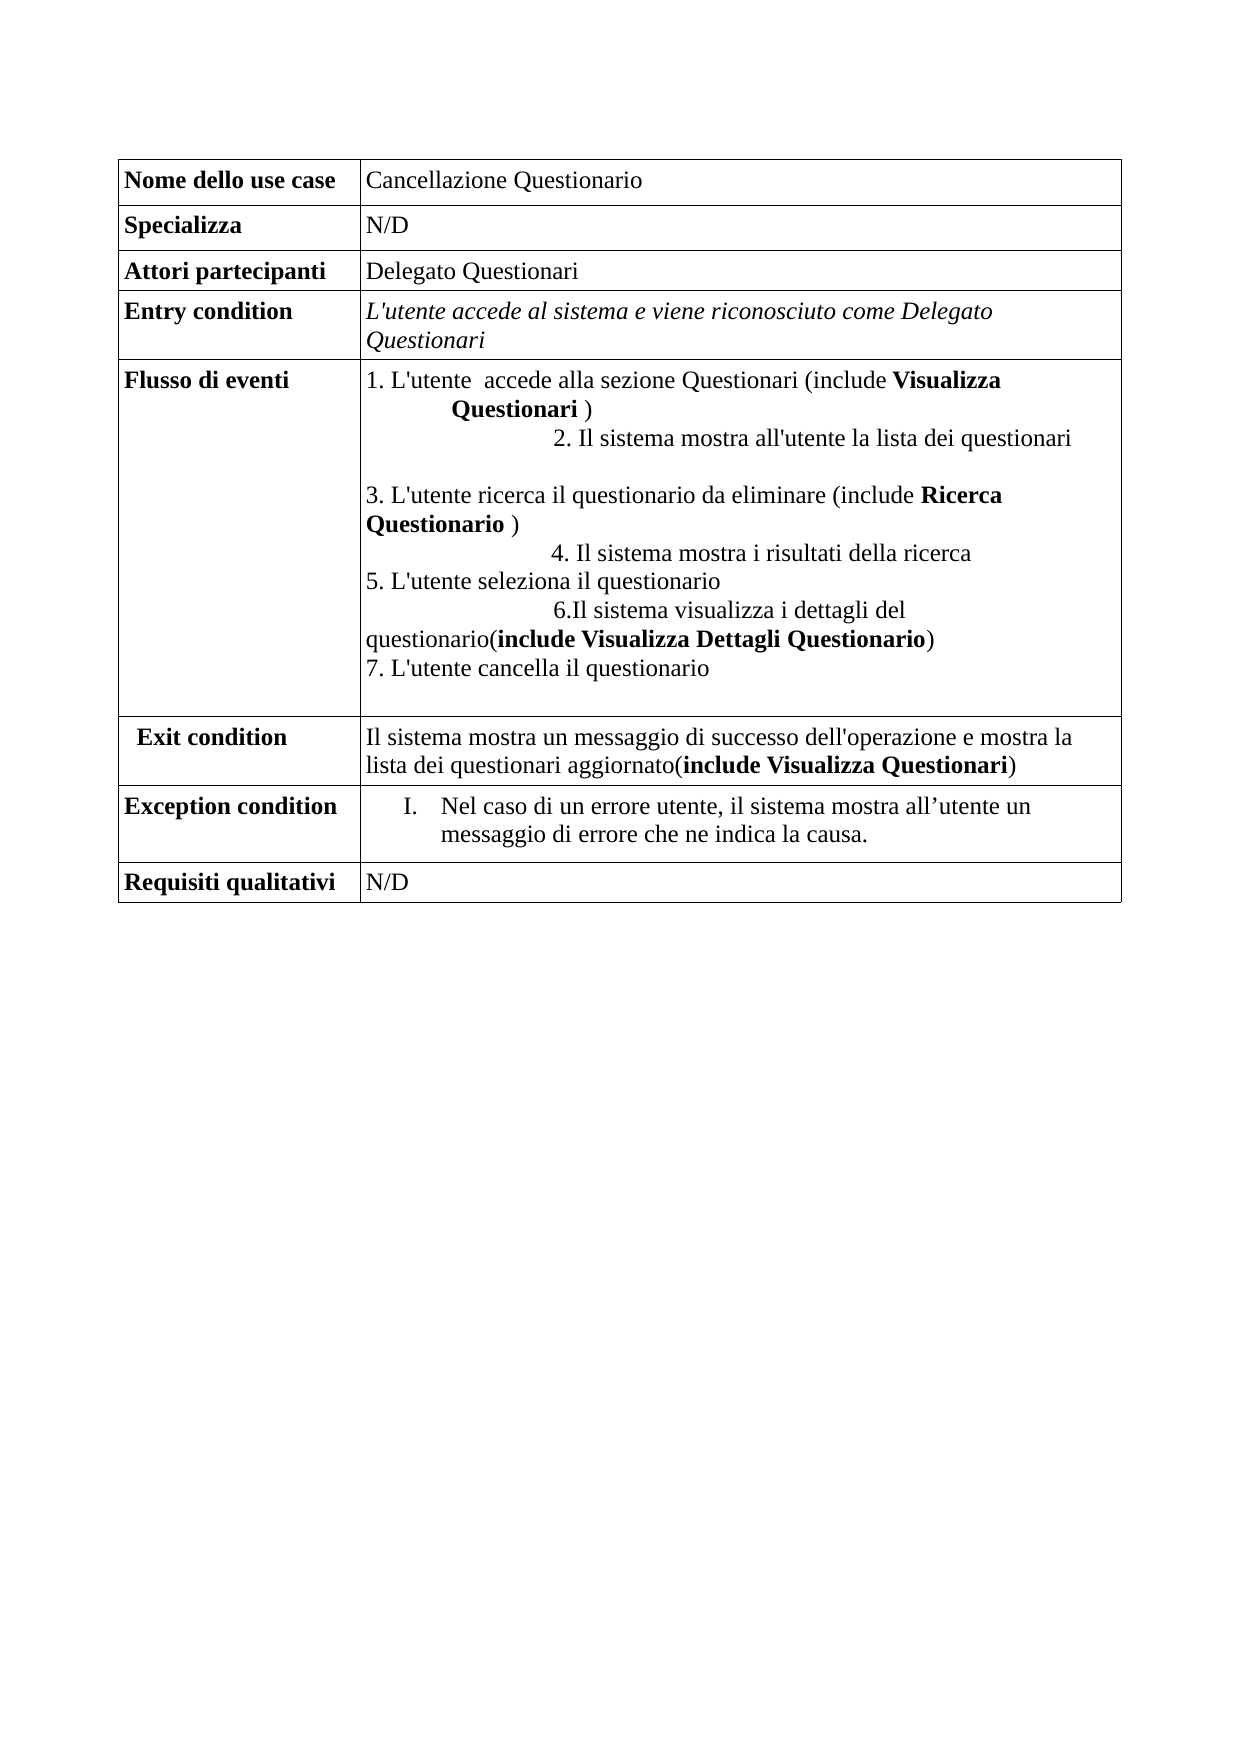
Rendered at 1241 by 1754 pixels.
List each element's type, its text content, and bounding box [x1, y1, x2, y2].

table_cell Nel caso di un errore utente, il sistema mostra all’utente un messaggio di errore che ne indica la causa. [361, 786, 1121, 862]
table_cell Entry condition [119, 291, 360, 359]
table_cell Requisiti qualitativi [119, 863, 360, 902]
table_cell Attori partecipanti [119, 251, 360, 290]
table_cell Il sistema mostra un messaggio di successo dell'operazione e mostra la lista dei questionari aggiornato(include Visualizza Questionari) [361, 717, 1121, 785]
table_cell Exit condition [119, 717, 360, 785]
table_cell Specializza [119, 206, 360, 250]
table_cell Flusso di eventi [119, 360, 360, 716]
table_cell Exception condition [119, 786, 360, 862]
table_header Cancellazione Questionario [361, 160, 1121, 205]
table_cell N/D [361, 206, 1121, 250]
table_header Nome dello use case [119, 160, 360, 205]
table_cell Delegato Questionari [361, 251, 1121, 290]
table_cell N/D [361, 863, 1121, 902]
table_cell L'utente accede al sistema e viene riconosciuto come Delegato Questionari [361, 291, 1121, 359]
table_cell L'utente accede alla sezione Questionari (include Visualizza Questionari ) 2. Il sistema mostra all'utente la lista dei questionari 3. L'utente ricerca il questionario da eliminare (include Ricerca Questionario ) 4. Il sistema mostra i risultati della ricerca 5. L'utente seleziona il questionario 6.Il sistema visualizza i dettagli del questionario(include Visualizza Dettagli Questionario) 7. L'utente cancella il questionario [361, 360, 1121, 716]
